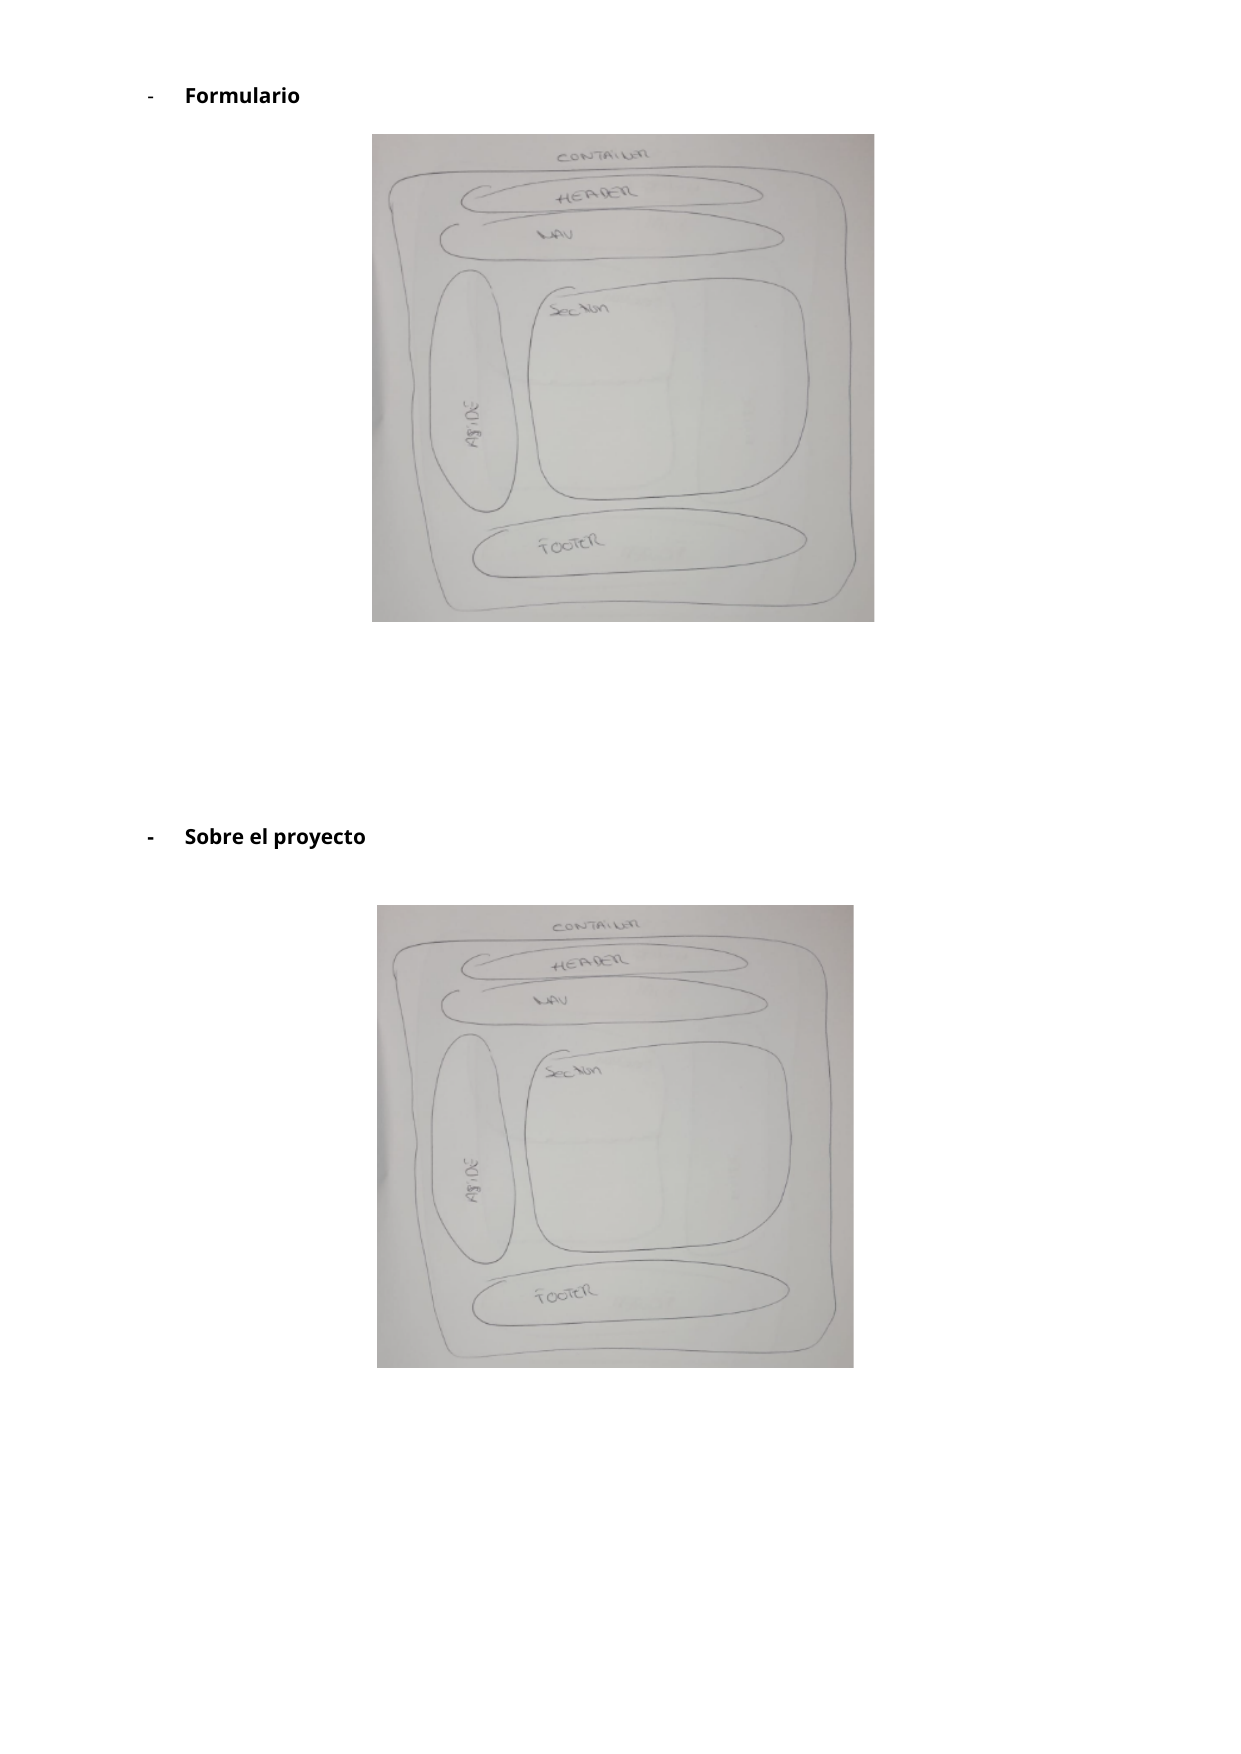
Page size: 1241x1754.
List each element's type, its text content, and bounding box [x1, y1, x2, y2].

picture [377, 905, 854, 1368]
list Formulario [147, 81, 1121, 110]
list Sobre el proyecto [147, 822, 1121, 851]
picture [372, 134, 875, 622]
